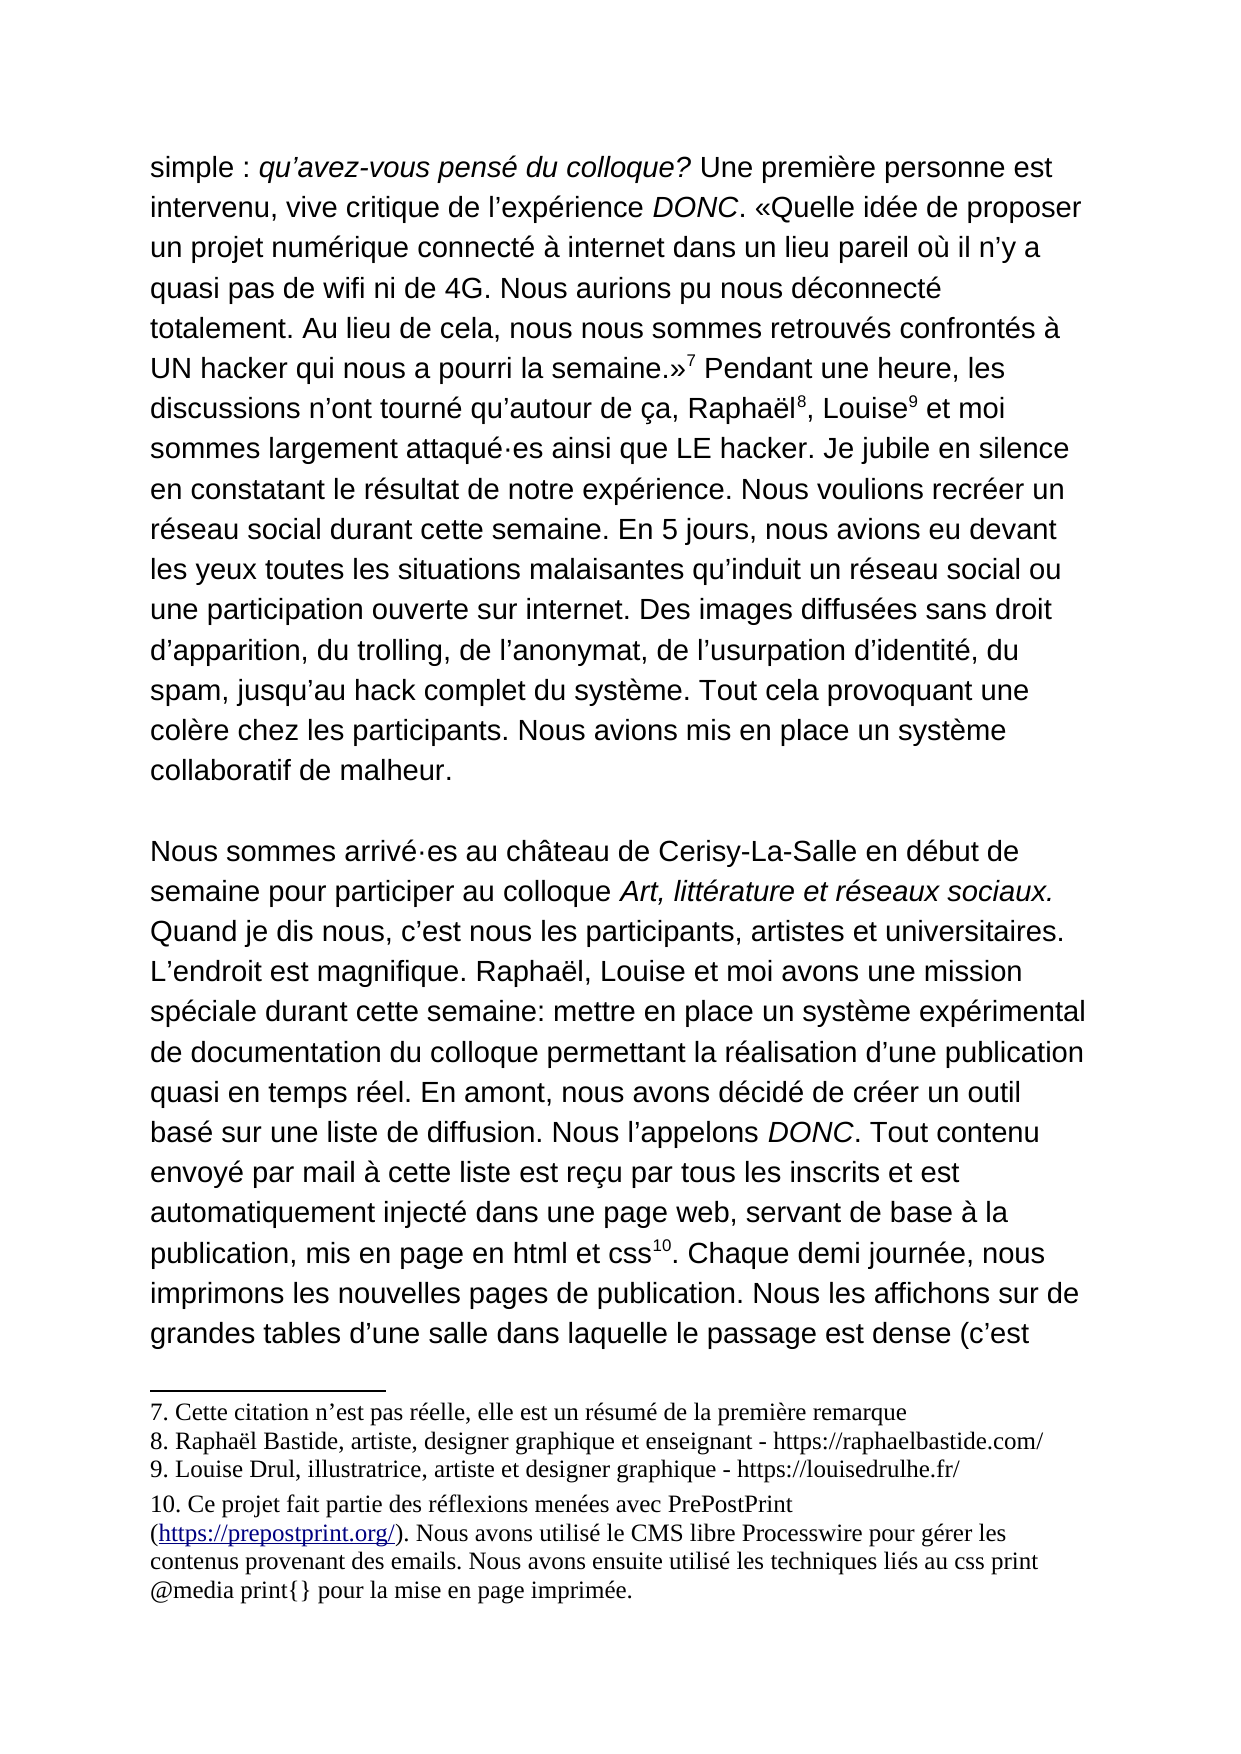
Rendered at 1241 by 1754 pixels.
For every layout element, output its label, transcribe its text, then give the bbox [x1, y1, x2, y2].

text Nous sommes arrivé·es au château de Cerisy-La-Salle en début de semaine pour participer au colloque Art, littérature et réseaux sociaux. Quand je dis nous, c’est nous les participants, artistes et universitaires. L’endroit est magnifique. Raphaël, Louise et moi avons une mission spéciale durant cette semaine: mettre en place un système expérimental de documentation du colloque permettant la réalisation d’une publication quasi en temps réel. En amont, nous avons décidé de créer un outil basé sur une liste de diffusion. Nous l’appelons DONC. Tout contenu envoyé par mail à cette liste est reçu par tous les inscrits et est automatiquement injecté dans une page web, servant de base à la publication, mis en page en html et css. Chaque demi journée, nous imprimons les nouvelles pages de publication. Nous les affichons sur de grandes tables d’une salle dans laquelle le passage est dense (c’est [150, 833, 1090, 1349]
text simple : qu’avez-vous pensé du colloque? Une première personne est intervenu, vive critique de l’expérience DONC. «Quelle idée de proposer un projet numérique connecté à internet dans un lieu pareil où il n’y a quasi pas de wifi ni de 4G. Nous aurions pu nous déconnecté totalement. Au lieu de cela, nous nous sommes retrouvés confrontés à UN hacker qui nous a pourri la semaine.» Pendant une heure, les discussions n’ont tourné qu’autour de ça, Raphaël, Louise et moi sommes largement attaqué·es ainsi que LE hacker. Je jubile en silence en constatant le résultat de notre expérience. Nous voulions recréer un réseau social durant cette semaine. En 5 jours, nous avions eu devant les yeux toutes les situations malaisantes qu’induit un réseau social ou une participation ouverte sur internet. Des images diffusées sans droit d’apparition, du trolling, de l’anonymat, de l’usurpation d’identité, du spam, jusqu’au hack complet du système. Tout cela provoquant une colère chez les participants. Nous avions mis en place un système collaboratif de malheur. [150, 150, 1090, 787]
text . Louise Drul, illustratrice, artiste et designer graphique - https://louisedrulhe.fr/ [150, 1454, 1090, 1483]
text . Ce projet fait partie des réflexions menées avec PrePostPrint (https://prepostprint.org/). Nous avons utilisé le CMS libre Processwire pour gérer les contenus provenant des emails. Nous avons ensuite utilisé les techniques liés au css print @media print{} pour la mise en page imprimée. [150, 1489, 1090, 1604]
text . Cette citation n’est pas réelle, elle est un résumé de la première remarque [150, 1397, 1090, 1426]
text . Raphaël Bastide, artiste, designer graphique et enseignant - https://raphaelbastide.com/ [150, 1426, 1090, 1454]
